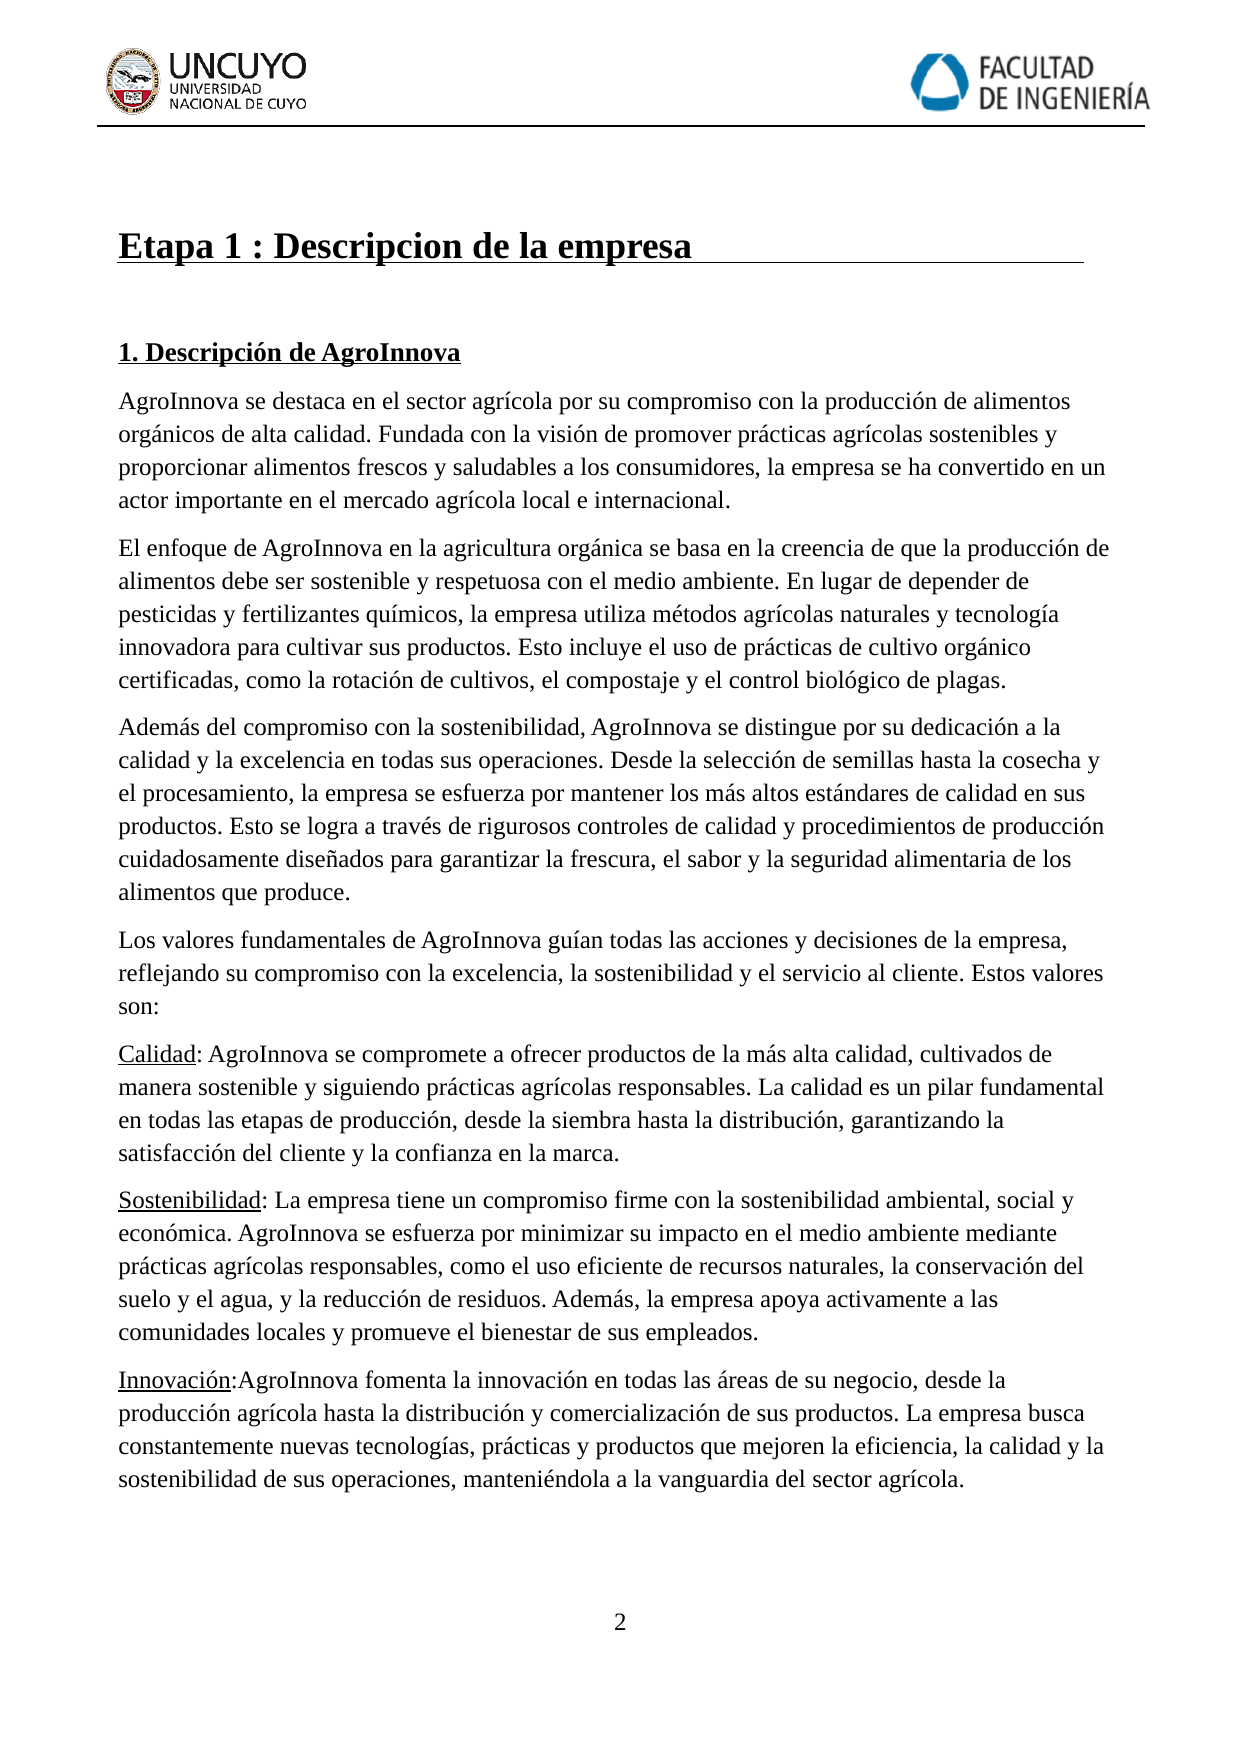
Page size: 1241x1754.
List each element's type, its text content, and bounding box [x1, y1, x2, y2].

text Calidad: AgroInnova se compromete a ofrecer productos de la más alta calidad, cultivados de manera sostenible y siguiendo prácticas agrícolas responsables. La calidad es un pilar fundamental en todas las etapas de producción, desde la siembra hasta la distribución, garantizando la satisfacción del cliente y la confianza en la marca. [118, 1039, 1122, 1167]
text Además del compromiso con la sostenibilidad, AgroInnova se distingue por su dedicación a la calidad y la excelencia en todas sus operaciones. Desde la selección de semillas hasta la cosecha y el procesamiento, la empresa se esfuerza por mantener los más altos estándares de calidad en sus productos. Esto se logra a través de rigurosos controles de calidad y procedimientos de producción cuidadosamente diseñados para garantizar la frescura, el sabor y la seguridad alimentaria de los alimentos que produce. [118, 712, 1122, 906]
text Etapa 1 : Descripcion de la empresa [118, 224, 1122, 267]
text Sostenibilidad: La empresa tiene un compromiso firme con la sostenibilidad ambiental, social y económica. AgroInnova se esfuerza por minimizar su impacto en el medio ambiente mediante prácticas agrícolas responsables, como el uso eficiente de recursos naturales, la conservación del suelo y el agua, y la reducción de residuos. Además, la empresa apoya activamente a las comunidades locales y promueve el bienestar de sus empleados. [118, 1185, 1122, 1346]
text El enfoque de AgroInnova en la agricultura orgánica se basa en la creencia de que la producción de alimentos debe ser sostenible y respetuosa con el medio ambiente. En lugar de depender de pesticidas y fertilizantes químicos, la empresa utiliza métodos agrícolas naturales y tecnología innovadora para cultivar sus productos. Esto incluye el uso de prácticas de cultivo orgánico certificadas, como la rotación de cultivos, el compostaje y el control biológico de plagas. [118, 533, 1122, 693]
text Los valores fundamentales de AgroInnova guían todas las acciones y decisiones de la empresa, reflejando su compromiso con la excelencia, la sostenibilidad y el servicio al cliente. Estos valores son: [118, 925, 1122, 1020]
picture [101, 43, 317, 118]
text 1. Descripción de AgroInnova [118, 336, 1122, 367]
text AgroInnova se destaca en el sector agrícola por su compromiso con la producción de alimentos orgánicos de alta calidad. Fundada con la visión de promover prácticas agrícolas sostenibles y proporcionar alimentos frescos y saludables a los consumidores, la empresa se ha convertido en un actor importante en el mercado agrícola local e internacional. [118, 386, 1122, 514]
text Innovación:AgroInnova fomenta la innovación en todas las áreas de su negocio, desde la producción agrícola hasta la distribución y comercialización de sus productos. La empresa busca constantemente nuevas tecnologías, prácticas y productos que mejoren la eficiencia, la calidad y la sostenibilidad de sus operaciones, manteniéndola a la vanguardia del sector agrícola. [118, 1365, 1122, 1493]
picture [909, 43, 1157, 120]
